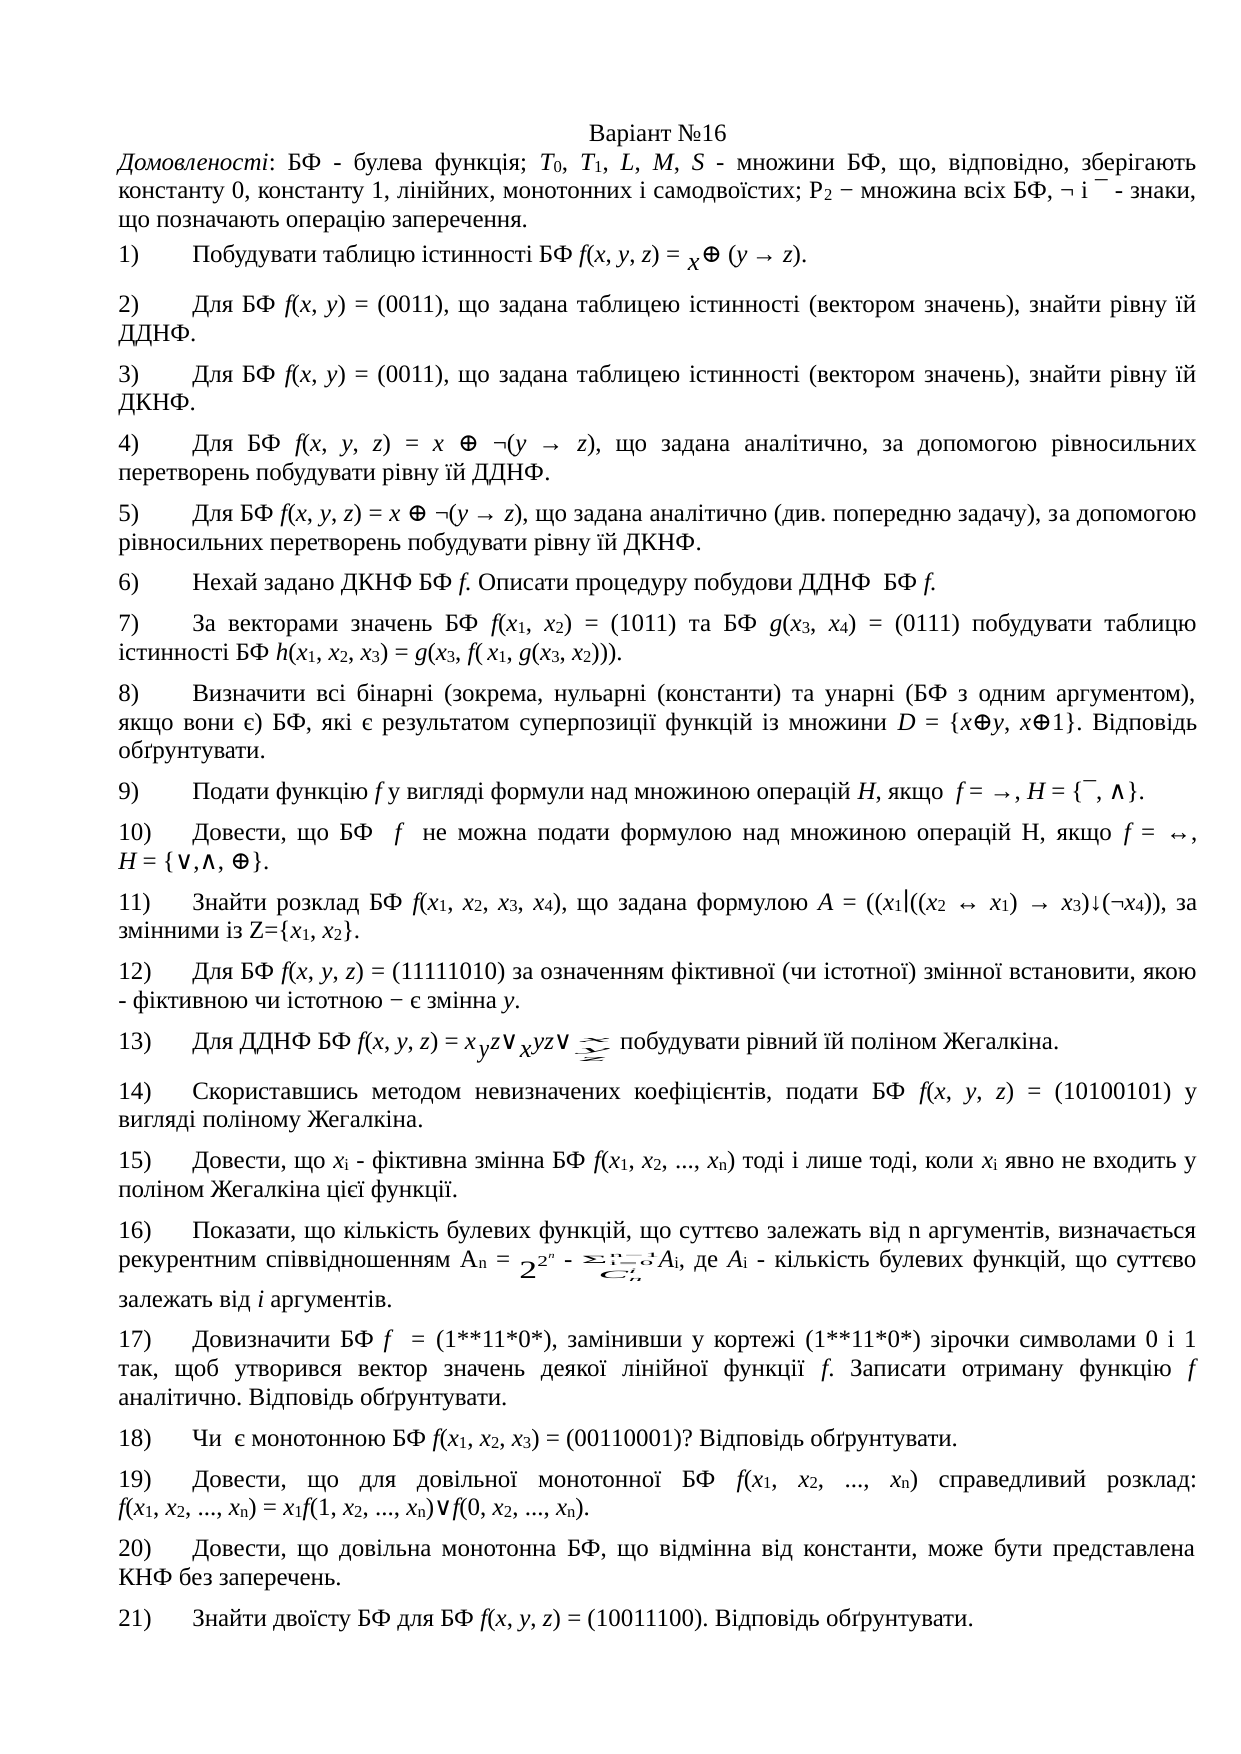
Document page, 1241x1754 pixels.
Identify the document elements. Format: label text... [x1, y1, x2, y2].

list Для БФ f(x, y, z) = x ⊕ ¬(y → z), що задана аналітично (див. попередню задачу), за допомогою рівносильних перетворень побудувати рівну їй ДКНФ. [118, 498, 1197, 555]
list Для БФ f(x, y, z) = (11111010) за означенням фіктивної (чи істотної) змінної встановити, якою - фіктивною чи істотною − є змінна у. [118, 956, 1197, 1014]
list Для БФ f(x, y, z) = x ⊕ ¬(y → z), що задана аналітично, за допомогою рівносильних перетворень побудувати рівну їй ДДНФ. [118, 428, 1197, 486]
text Варіант №16 [118, 118, 1197, 147]
list Довести, що БФ f не можна подати формулою над множиною операцій Н, якщо f = ↔, Н = {∨,∧, ⊕}. [118, 817, 1197, 874]
list Для БФ f(x, y) = (0011), що задана таблицею істинності (вектором значень), знайти рівну їй ДДНФ. [118, 289, 1197, 347]
list Довести, що хі - фіктивна змінна БФ f(х1, х2, ..., хn) тоді і лише тоді, коли хі явно не входить у поліном Жегалкіна цієї функції. [118, 1145, 1197, 1203]
list Довизначити БФ f = (1**11*0*), замінивши у кортежі (1**11*0*) зірочки символами 0 і 1 так, щоб утворився вектор значень деякої лінійної функції f. Записати отриману функцію f аналітично. Відповідь обґрунтувати. [118, 1324, 1197, 1411]
list Нехай задано ДКНФ БФ f. Описати процедуру побудови ДДНФ БФ f. [118, 567, 1197, 596]
list Довести, що довільна монотонна БФ, що відмінна від константи, може бути представлена КНФ без заперечень. [118, 1533, 1197, 1591]
list Побудувати таблицю істинності БФ f(x, y, z) = ⊕ (y → z). [118, 239, 1197, 277]
list Для ДДНФ БФ f(x, y, z) = xz∨уz∨ побудувати рівний їй поліном Жегалкіна. [118, 1026, 1197, 1064]
list За векторами значень БФ f(х1, х2) = (1011) та БФ g(х3, х4) = (0111) побудувати таблицю істинності БФ h(х1, х2, х3) = g(х3, f( х1, g(х3, х2))). [118, 608, 1197, 666]
list Довести, що для довільної монотонної БФ f(х1, х2, ..., хn) справедливий розклад: f(х1, х2, ..., хn) = х1f(1, х2, ..., хn)∨f(0, х2, ..., хn). [118, 1464, 1197, 1521]
list Знайти розклад БФ f(х1, х2, х3, х4), що задана формулою А = ((х1∣((х2 ↔ х1) → х3)↓(¬х4)), за змінними із Z={х1, х2}. [118, 887, 1197, 944]
list Чи є монотонною БФ f(х1, х2, х3) = (00110001)? Відповідь обґрунтувати. [118, 1423, 1197, 1452]
list Визначити всі бінарні (зокрема, нульарні (константи) та унарні (БФ з одним аргументом), якщо вони є) БФ, які є результатом суперпозиції функцій із множини D = {х⊕у, х⊕1}. Відповідь обґрунтувати. [118, 678, 1197, 764]
list Для БФ f(x, y) = (0011), що задана таблицею істинності (вектором значень), знайти рівну їй ДКНФ. [118, 359, 1197, 416]
list Знайти двоїсту БФ для БФ f(x, y, z) = (10011100). Відповідь обґрунтувати. [118, 1603, 1197, 1632]
list Подати функцію f у вигляді формули над множиною операцій Н, якщо f = →, H = {¯, ∧}. [118, 776, 1197, 805]
text Домовленості: БФ - булева функція; Т0, Т1, L, M, S - множини БФ, що, відповідно, зберігають константу 0, константу 1, лінійних, монотонних і самодвоїстих; Р2 − множина всіх БФ, ¬ і ¯ - знаки, що позначають операцію заперечення. [118, 147, 1197, 233]
list Показати, що кількість булевих функцій, що суттєво залежать від n аргументів, визначається рекурентним співвідношенням An = - Ai, де Ai - кількість булевих функцій, що суттєво залежать від i аргументів. [118, 1215, 1197, 1312]
list Скориставшись методом невизначених коефіцієнтів, подати БФ f(x, y, z) = (10100101) у вигляді поліному Жегалкіна. [118, 1076, 1197, 1133]
